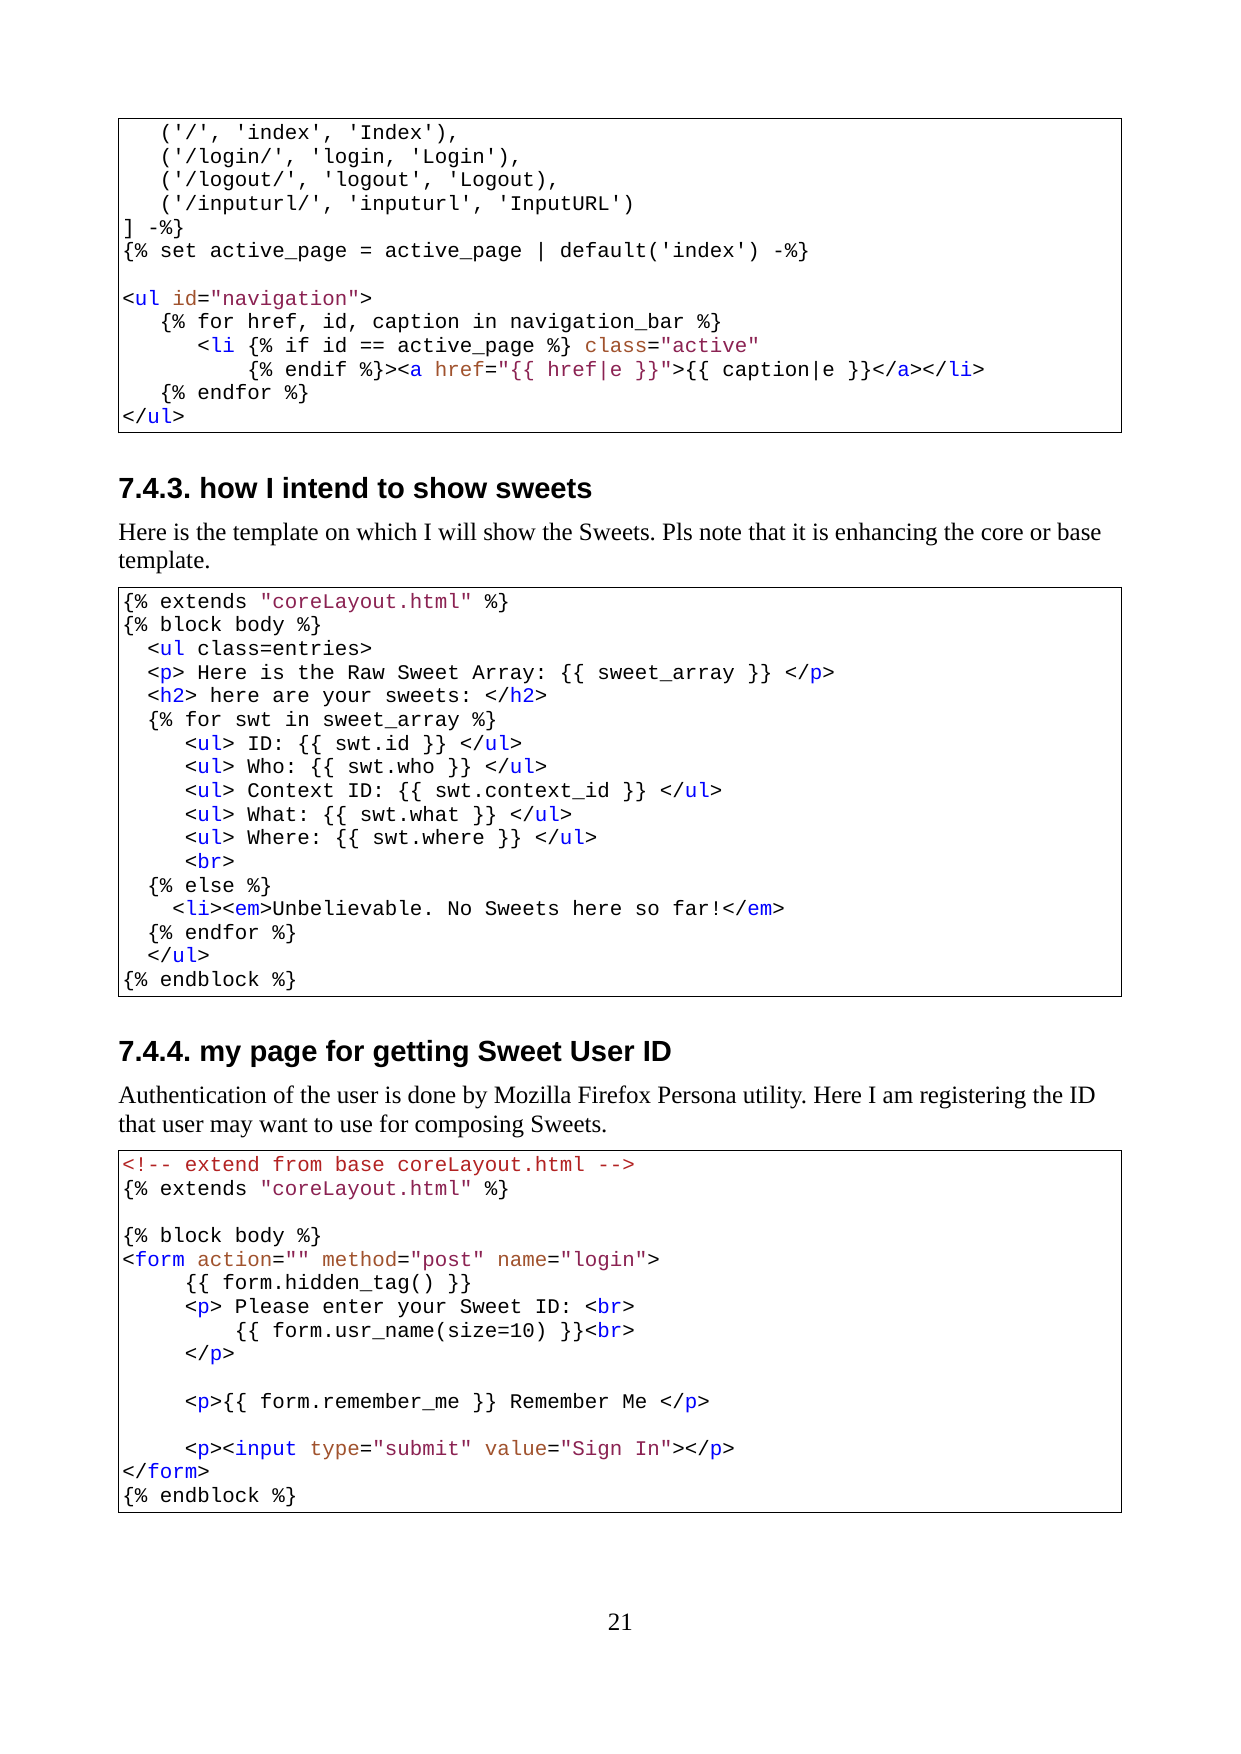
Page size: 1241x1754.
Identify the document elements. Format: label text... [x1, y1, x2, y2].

text <ul class=entries> [119, 634, 1121, 658]
text ('/login/', 'login, 'Login'), [119, 142, 1121, 165]
text <br> [119, 847, 1121, 871]
text <form action="" method="post" name="login"> [119, 1245, 1121, 1268]
text <!-- extend from base coreLayout.html --> [119, 1151, 1121, 1174]
text <p> Here is the Raw Sweet Array: {{ sweet_array }} </p> [119, 658, 1121, 681]
text {% block body %} [119, 1221, 1121, 1245]
text {% endif %}><a href="{{ href|e }}">{{ caption|e }}</a></li> [119, 354, 1121, 378]
text <p><input type="submit" value="Sign In"></p> [119, 1434, 1121, 1458]
text <ul> Context ID: {{ swt.context_id }} </ul> [119, 776, 1121, 800]
text {% endblock %} [119, 965, 1121, 996]
subtitle how I intend to show sweets [118, 471, 1122, 504]
text {% set active_page = active_page | default('index') -%} [119, 236, 1121, 260]
text ] -%} [119, 213, 1121, 236]
text <li><em>Unbelievable. No Sweets here so far!</em> [119, 894, 1121, 918]
text Here is the template on which I will show the Sweets. Pls note that it is enhancing the core or base template. [118, 517, 1122, 574]
text {{ form.usr_name(size=10) }}<br> [119, 1316, 1121, 1339]
text {% block body %} [119, 611, 1121, 634]
text ('/inputurl/', 'inputurl', 'InputURL') [119, 189, 1121, 213]
text <p>{{ form.remember_me }} Remember Me </p> [119, 1387, 1121, 1410]
text <p> Please enter your Sweet ID: <br> [119, 1292, 1121, 1316]
text {% extends "coreLayout.html" %} [119, 1174, 1121, 1197]
text </form> [119, 1458, 1121, 1481]
text </ul> [119, 402, 1121, 432]
text <ul> ID: {{ swt.id }} </ul> [119, 729, 1121, 752]
text {% extends "coreLayout.html" %} [119, 588, 1121, 611]
text ('/', 'index', 'Index'), [119, 119, 1121, 142]
text {% for swt in sweet_array %} [119, 705, 1121, 729]
text {{ form.hidden_tag() }} [119, 1268, 1121, 1292]
text Authentication of the user is done by Mozilla Firefox Persona utility. Here I am registering the ID that user may want to use for composing Sweets. [118, 1080, 1122, 1138]
text <ul> What: {{ swt.what }} </ul> [119, 800, 1121, 823]
text <ul> Where: {{ swt.where }} </ul> [119, 823, 1121, 847]
text <ul id="navigation"> [119, 284, 1121, 307]
text {% for href, id, caption in navigation_bar %} [119, 307, 1121, 331]
text {% endfor %} [119, 918, 1121, 942]
text ('/logout/', 'logout', 'Logout), [119, 165, 1121, 189]
text <li {% if id == active_page %} class="active" [119, 331, 1121, 354]
subtitle my page for getting Sweet User ID [118, 1034, 1122, 1068]
text {% endfor %} [119, 378, 1121, 402]
text </p> [119, 1339, 1121, 1363]
text <ul> Who: {{ swt.who }} </ul> [119, 752, 1121, 776]
text </ul> [119, 942, 1121, 965]
text <h2> here are your sweets: </h2> [119, 681, 1121, 705]
text {% endblock %} [119, 1481, 1121, 1512]
text {% else %} [119, 871, 1121, 894]
